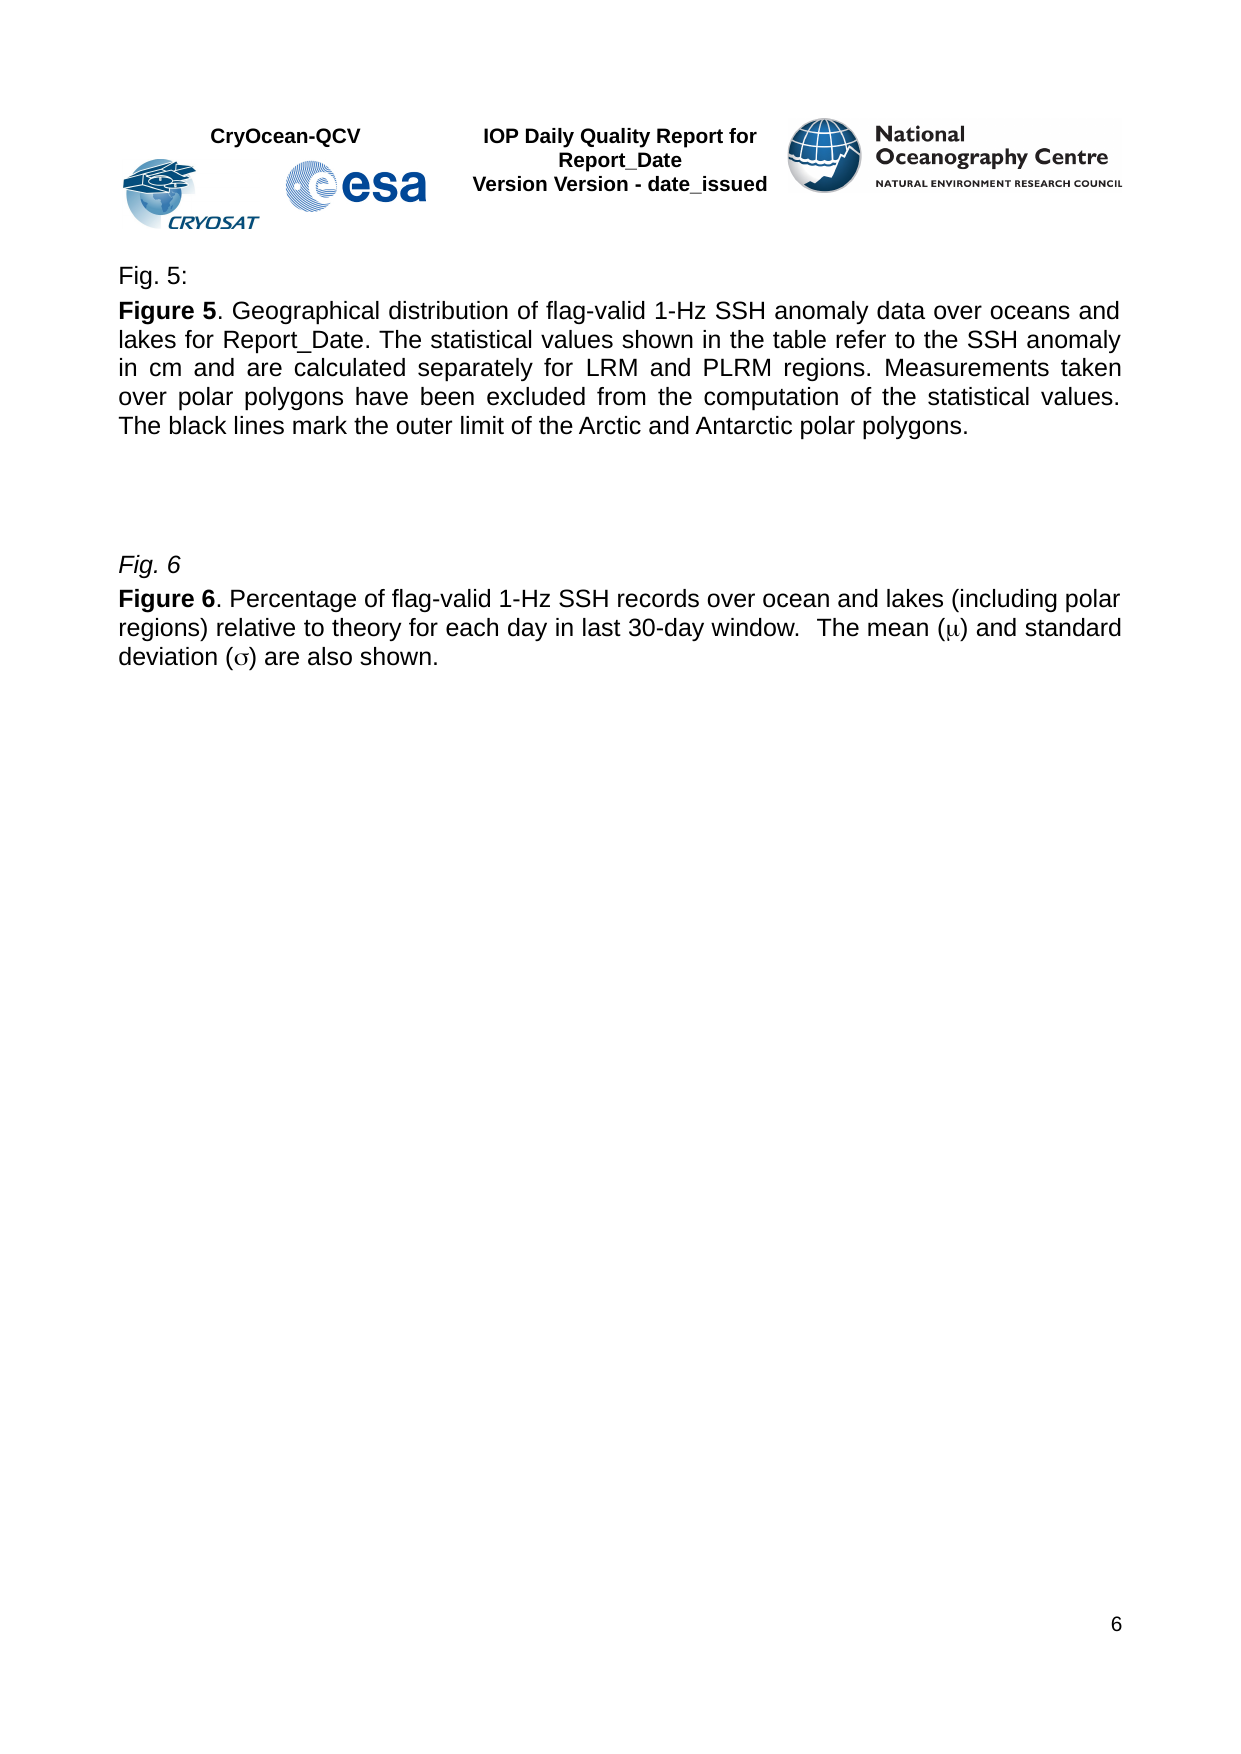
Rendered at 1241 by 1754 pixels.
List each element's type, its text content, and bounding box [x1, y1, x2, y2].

text Figure 5. Geographical distribution of flag-valid 1-Hz SSH anomaly data over oceans and lakes for Report_Date. The statistical values shown in the table refer to the SSH anomaly in cm and are calculated separately for LRM and PLRM regions. Measurements taken over polar polygons have been excluded from the computation of the statistical values. The black lines mark the outer limit of the Arctic and Antarctic polar polygons. [118, 296, 1122, 440]
text Fig. 5: [118, 261, 1122, 290]
picture [122, 159, 260, 229]
text Figure 6. Percentage of flag-valid 1-Hz SSH records over ocean and lakes (including polar regions) relative to theory for each day in last 30-day window. The mean (μ) and standard deviation (σ) are also shown. [118, 584, 1122, 671]
picture [787, 118, 1123, 193]
text Fig. 6 [118, 550, 1122, 578]
picture [285, 159, 427, 212]
